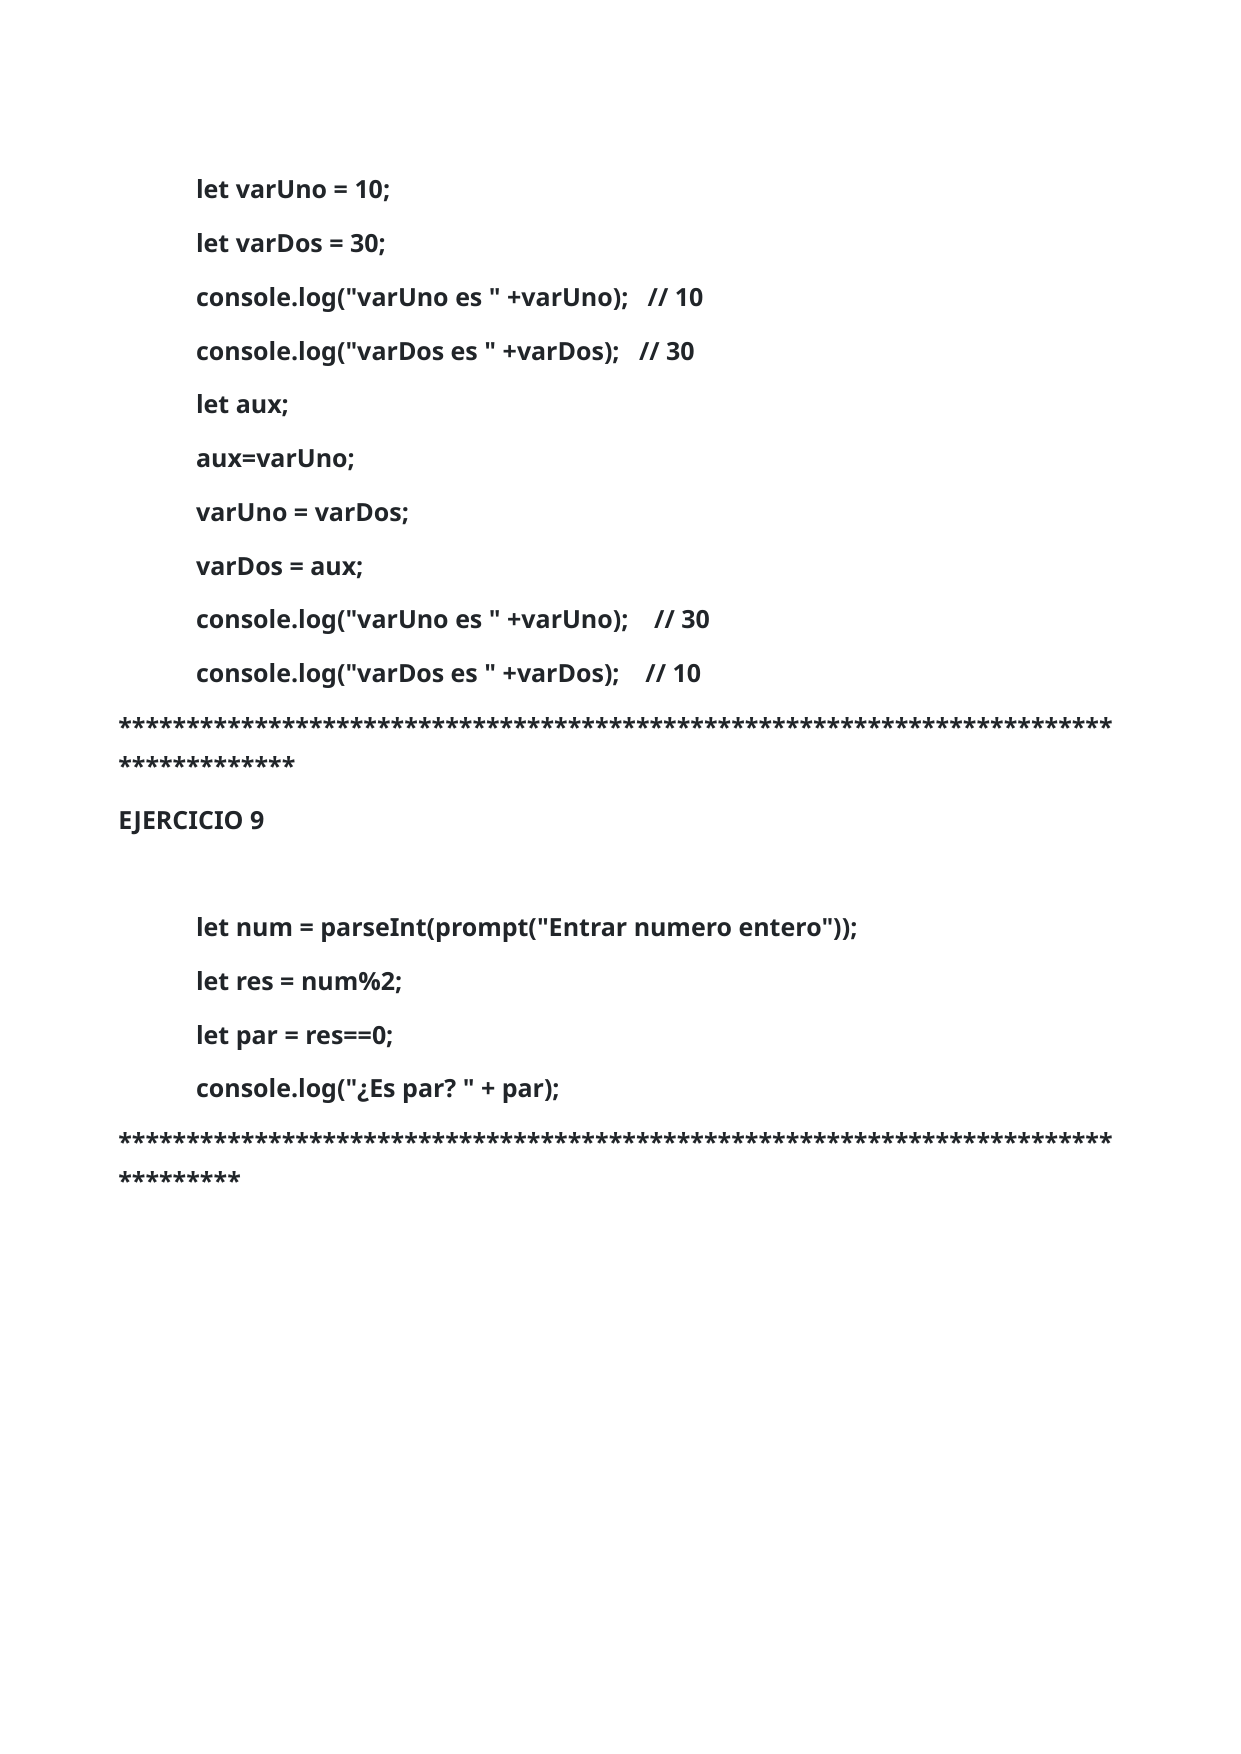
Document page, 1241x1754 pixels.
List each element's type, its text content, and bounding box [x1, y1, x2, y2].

text let num = parseInt(prompt("Entrar numero entero")); [118, 910, 1122, 944]
text let aux; [118, 387, 1122, 421]
text varUno = varDos; [118, 494, 1122, 528]
text ********************************************************************************** [118, 1125, 1122, 1198]
text let par = res==0; [118, 1017, 1122, 1051]
text EJERCICIO 9 [118, 802, 1122, 836]
text console.log("varUno es " +varUno); // 10 [118, 279, 1122, 313]
text console.log("¿Es par? " + par); [118, 1071, 1122, 1105]
text ************************************************************************************** [118, 709, 1122, 783]
text console.log("varDos es " +varDos); // 10 [118, 656, 1122, 690]
text let res = num%2; [118, 963, 1122, 998]
text let varDos = 30; [118, 226, 1122, 260]
text console.log("varUno es " +varUno); // 30 [118, 602, 1122, 636]
text console.log("varDos es " +varDos); // 30 [118, 333, 1122, 367]
text varDos = aux; [118, 548, 1122, 582]
text let varUno = 10; [118, 172, 1122, 206]
text aux=varUno; [118, 441, 1122, 475]
